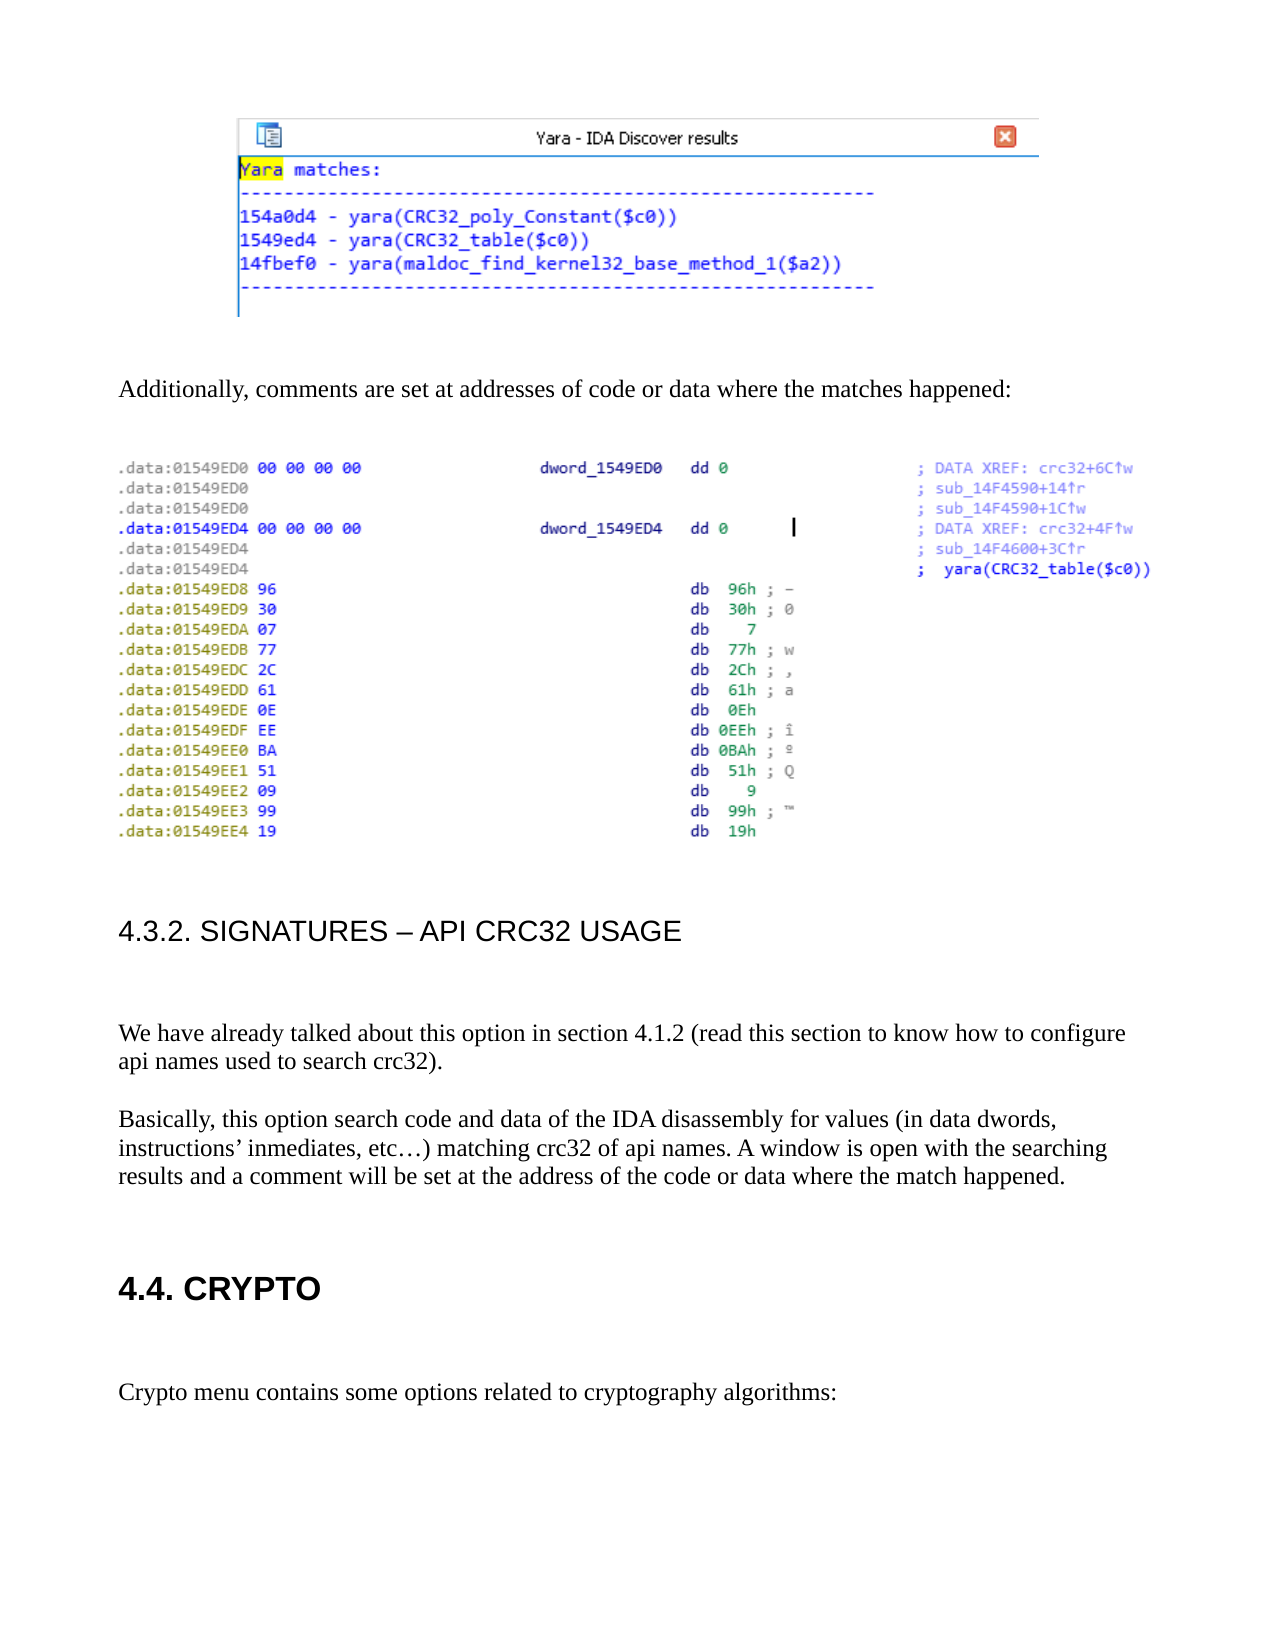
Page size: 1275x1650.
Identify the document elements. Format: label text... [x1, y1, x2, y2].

subtitle 4.3.2. SIGNATURES – API CRC32 USAGE [118, 914, 1157, 948]
text Basically, this option search code and data of the IDA disassembly for values (in data dwords, instructions’ inmediates, etc…) matching crc32 of api names. A window is open with the searching results and a comment will be set at the address of the code or data where the match happened. [118, 1104, 1157, 1190]
text Crypto menu contains some options related to cryptography algorithms: [118, 1377, 1157, 1406]
subtitle 4.4. CRYPTO [118, 1268, 1157, 1307]
picture [118, 460, 1157, 842]
text We have already talked about this option in section 4.1.2 (read this section to know how to configure api names used to search crc32). [118, 1018, 1157, 1075]
text Additionally, comments are set at addresses of code or data where the matches happened: [118, 374, 1157, 403]
picture [236, 118, 1039, 317]
